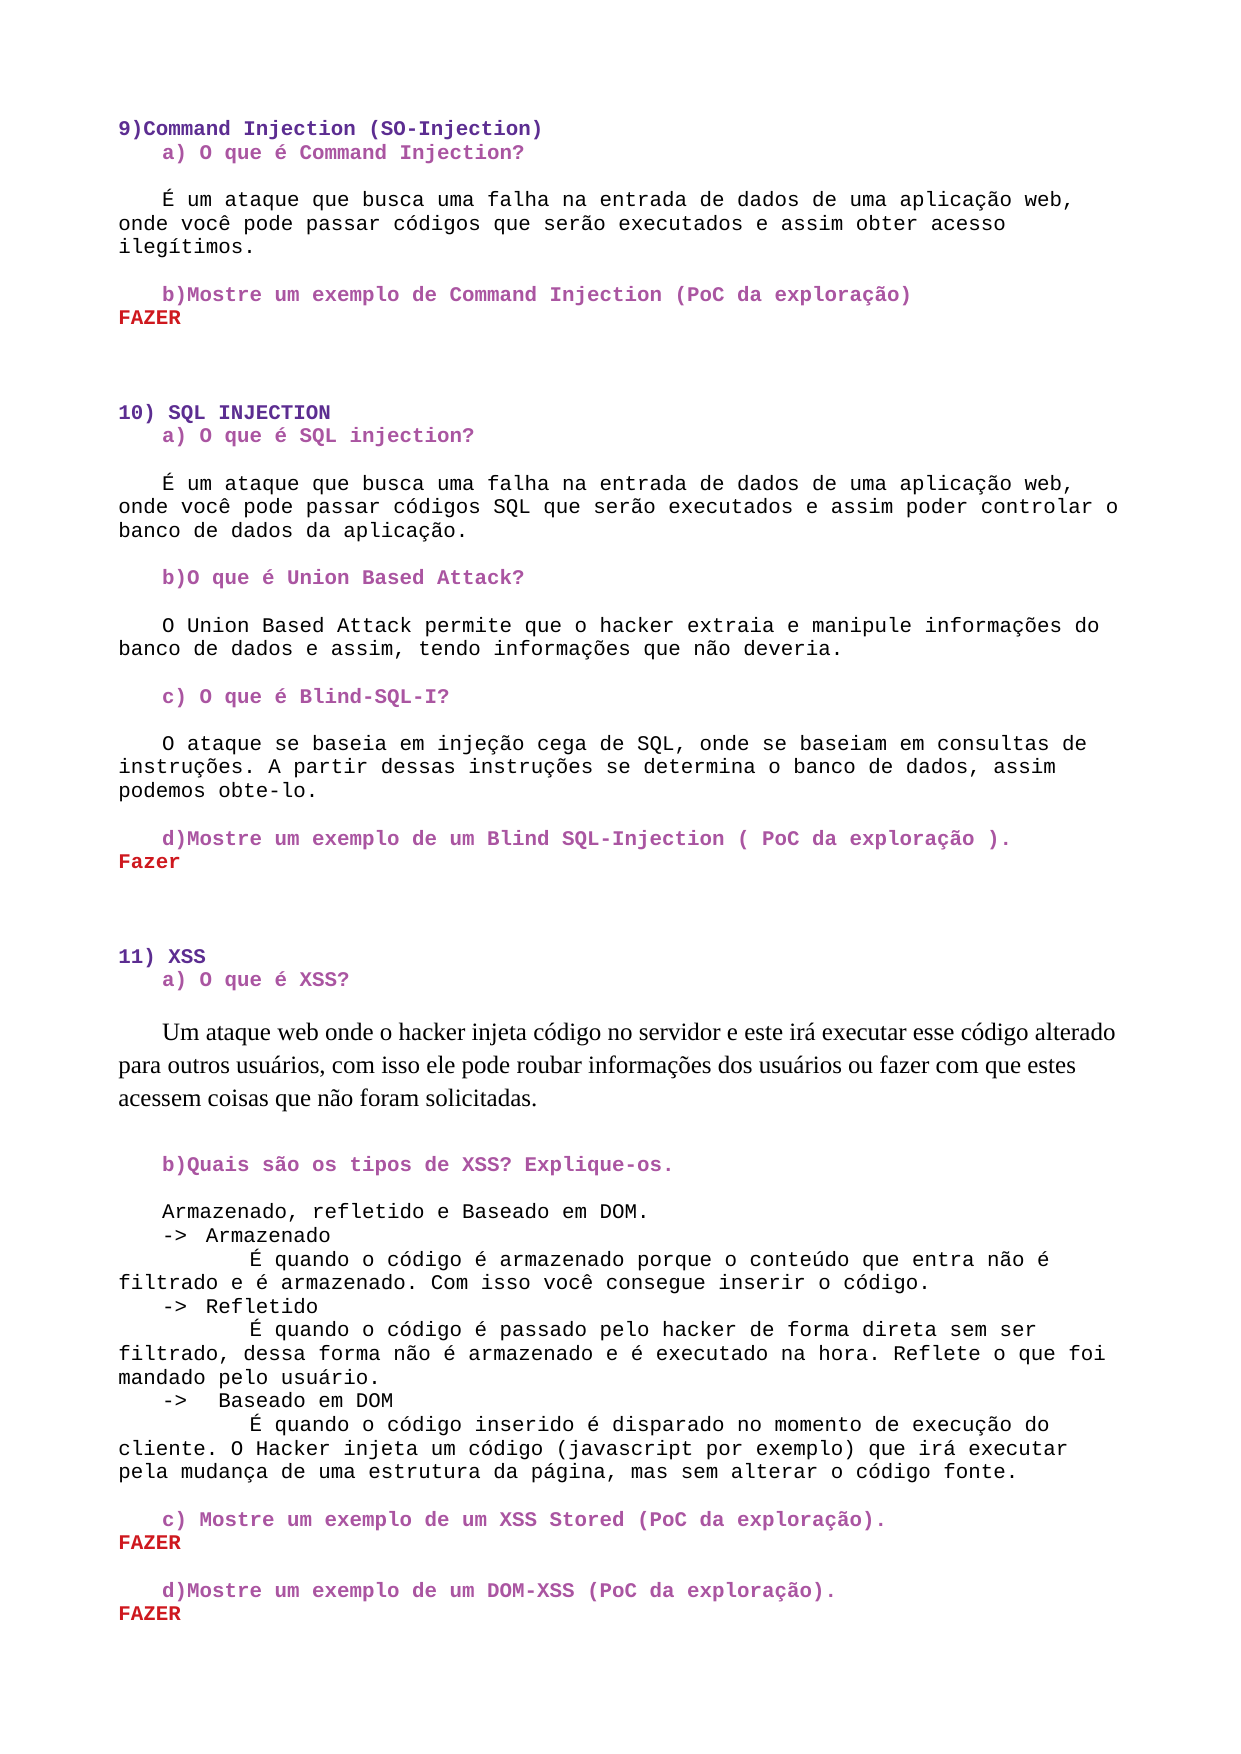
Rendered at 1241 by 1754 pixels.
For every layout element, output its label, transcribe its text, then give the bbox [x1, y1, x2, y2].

text c) O que é Blind-SQL-I? [118, 686, 1122, 709]
text 11) XSS [118, 946, 1122, 969]
text a) O que é SQL injection? [118, 426, 1122, 449]
text É um ataque que busca uma falha na entrada de dados de uma aplicação web, onde você pode passar códigos SQL que serão executados e assim poder controlar o banco de dados da aplicação. [118, 473, 1122, 544]
text b)Mostre um exemplo de Command Injection (PoC da exploração) [118, 284, 1122, 307]
text 10) SQL INJECTION [118, 402, 1122, 426]
text -> Armazenado [118, 1225, 1122, 1248]
text c) Mostre um exemplo de um XSS Stored (PoC da exploração). [118, 1509, 1122, 1532]
text Armazenado, refletido e Baseado em DOM. [118, 1201, 1122, 1225]
text O ataque se baseia em injeção cega de SQL, onde se baseiam em consultas de instruções. A partir dessas instruções se determina o banco de dados, assim podemos obte-lo. [118, 733, 1122, 804]
text FAZER [118, 307, 1122, 331]
text -> Refletido [118, 1296, 1122, 1319]
text O Union Based Attack permite que o hacker extraia e manipule informações do banco de dados e assim, tendo informações que não deveria. [118, 615, 1122, 662]
text b)O que é Union Based Attack? [118, 567, 1122, 591]
text b)Quais são os tipos de XSS? Explique-os. [118, 1154, 1122, 1178]
text FAZER [118, 1603, 1122, 1627]
text Fazer [118, 851, 1122, 875]
text É quando o código é passado pelo hacker de forma direta sem ser filtrado, dessa forma não é armazenado e é executado na hora. Reflete o que foi mandado pelo usuário. [118, 1319, 1122, 1390]
text É quando o código é armazenado porque o conteúdo que entra não é filtrado e é armazenado. Com isso você consegue inserir o código. [118, 1248, 1122, 1296]
text a) O que é XSS? [118, 969, 1122, 993]
text 9)Command Injection (SO-Injection) [118, 118, 1122, 142]
text -> Baseado em DOM [118, 1390, 1122, 1414]
text FAZER [118, 1532, 1122, 1556]
text É um ataque que busca uma falha na entrada de dados de uma aplicação web, onde você pode passar códigos que serão executados e assim obter acesso ilegítimos. [118, 189, 1122, 260]
text Um ataque web onde o hacker injeta código no servidor e este irá executar esse código alterado para outros usuários, com isso ele pode roubar informações dos usuários ou fazer com que estes acessem coisas que não foram solicitadas. [118, 1017, 1122, 1111]
text É quando o código inserido é disparado no momento de execução do cliente. O Hacker injeta um código (javascript por exemplo) que irá executar pela mudança de uma estrutura da página, mas sem alterar o código fonte. [118, 1414, 1122, 1485]
text a) O que é Command Injection? [118, 142, 1122, 165]
text d)Mostre um exemplo de um Blind SQL-Injection ( PoC da exploração ). [118, 827, 1122, 851]
text d)Mostre um exemplo de um DOM-XSS (PoC da exploração). [118, 1579, 1122, 1603]
